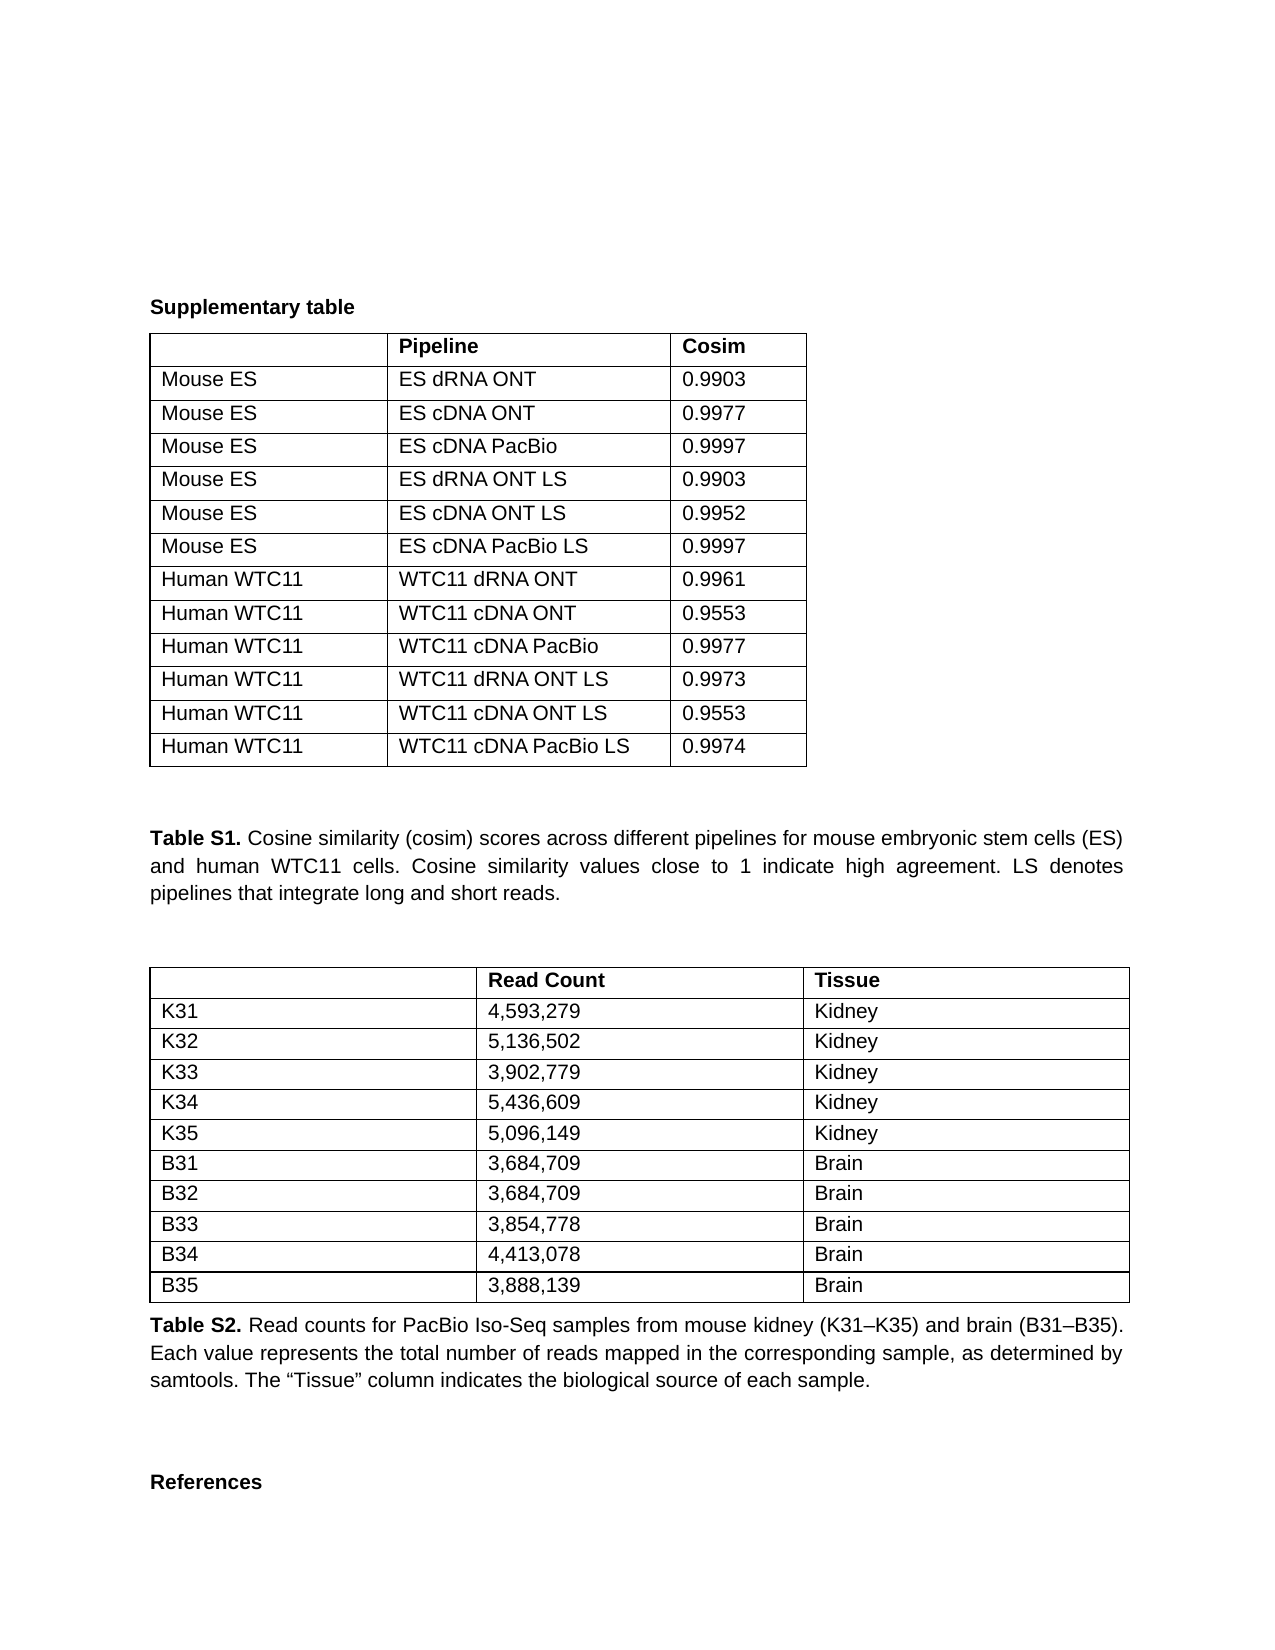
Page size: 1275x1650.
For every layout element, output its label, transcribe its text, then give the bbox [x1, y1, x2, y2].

table_cell Human WTC11 [151, 601, 387, 633]
table_cell Kidney [804, 1120, 1129, 1150]
table_cell Brain [804, 1212, 1129, 1241]
table_cell Human WTC11 [151, 634, 387, 666]
table_cell 3,854,778 [477, 1212, 803, 1241]
table_cell Human WTC11 [151, 701, 387, 733]
table_cell Brain [804, 1151, 1129, 1180]
table_cell K35 [151, 1120, 476, 1150]
table_cell 5,096,149 [477, 1120, 803, 1150]
table_cell 0.9903 [671, 467, 806, 499]
table_cell 0.9973 [671, 667, 806, 699]
table_cell WTC11 cDNA PacBio LS [388, 734, 670, 766]
table_cell 3,684,709 [477, 1181, 803, 1211]
table_cell 0.9977 [671, 401, 806, 433]
table_cell 4,413,078 [477, 1242, 803, 1271]
table_cell K31 [151, 999, 476, 1028]
table_cell Kidney [804, 1060, 1129, 1089]
text References [150, 1470, 1125, 1494]
table_cell 4,593,279 [477, 999, 803, 1028]
table_header Cosim [671, 334, 806, 366]
text Table S2. Read counts for PacBio Iso-Seq samples from mouse kidney (K31–K35) and brain (B31–B35). Each value represents the total number of reads mapped in the corresponding sample, as determined by samtools. The “Tissue” column indicates the biological source of each sample. [150, 1313, 1125, 1392]
table_cell ES cDNA ONT LS [388, 501, 670, 533]
table_header [151, 334, 387, 366]
text Supplementary table [150, 295, 1125, 319]
table_header Tissue [804, 968, 1129, 998]
table_cell ES cDNA ONT [388, 401, 670, 433]
table_cell Mouse ES [151, 367, 387, 399]
table_cell Brain [804, 1242, 1129, 1271]
table_cell ES cDNA PacBio LS [388, 534, 670, 566]
text Table S1. Cosine similarity (cosim) scores across different pipelines for mouse embryonic stem cells (ES) and human WTC11 cells. Cosine similarity values close to 1 indicate high agreement. LS denotes pipelines that integrate long and short reads. [150, 826, 1125, 905]
table_cell 3,888,139 [477, 1273, 803, 1302]
table_cell Human WTC11 [151, 567, 387, 599]
table_cell Mouse ES [151, 501, 387, 533]
table_cell 0.9997 [671, 434, 806, 466]
table_cell 0.9997 [671, 534, 806, 566]
table_cell Kidney [804, 1090, 1129, 1119]
table_cell B34 [151, 1242, 476, 1271]
table_cell WTC11 cDNA PacBio [388, 634, 670, 666]
table_cell K33 [151, 1060, 476, 1089]
table_cell ES cDNA PacBio [388, 434, 670, 466]
table_cell WTC11 cDNA ONT LS [388, 701, 670, 733]
table_cell B35 [151, 1273, 476, 1302]
table_cell Human WTC11 [151, 667, 387, 699]
table_cell Kidney [804, 1029, 1129, 1058]
table_cell Mouse ES [151, 401, 387, 433]
table_cell K34 [151, 1090, 476, 1119]
table_cell B33 [151, 1212, 476, 1241]
table_cell K32 [151, 1029, 476, 1058]
table_cell Kidney [804, 999, 1129, 1028]
table_cell WTC11 dRNA ONT [388, 567, 670, 599]
table_cell Human WTC11 [151, 734, 387, 766]
table_cell Mouse ES [151, 434, 387, 466]
table_header Read Count [477, 968, 803, 998]
table_cell 0.9952 [671, 501, 806, 533]
table_cell 0.9974 [671, 734, 806, 766]
table_cell Mouse ES [151, 467, 387, 499]
table_cell 5,436,609 [477, 1090, 803, 1119]
table_cell WTC11 cDNA ONT [388, 601, 670, 633]
table_cell 3,684,709 [477, 1151, 803, 1180]
table_cell Brain [804, 1273, 1129, 1302]
table_cell Mouse ES [151, 534, 387, 566]
table_cell ES dRNA ONT LS [388, 467, 670, 499]
table_cell 0.9903 [671, 367, 806, 399]
table_header Pipeline [388, 334, 670, 366]
table_cell Brain [804, 1181, 1129, 1211]
table_header [151, 968, 476, 998]
table_cell 3,902,779 [477, 1060, 803, 1089]
table_cell B31 [151, 1151, 476, 1180]
table_cell B32 [151, 1181, 476, 1211]
table_cell 0.9553 [671, 601, 806, 633]
table_cell ES dRNA ONT [388, 367, 670, 399]
table_cell 0.9977 [671, 634, 806, 666]
table_cell 5,136,502 [477, 1029, 803, 1058]
table_cell 0.9553 [671, 701, 806, 733]
table_cell WTC11 dRNA ONT LS [388, 667, 670, 699]
table_cell 0.9961 [671, 567, 806, 599]
